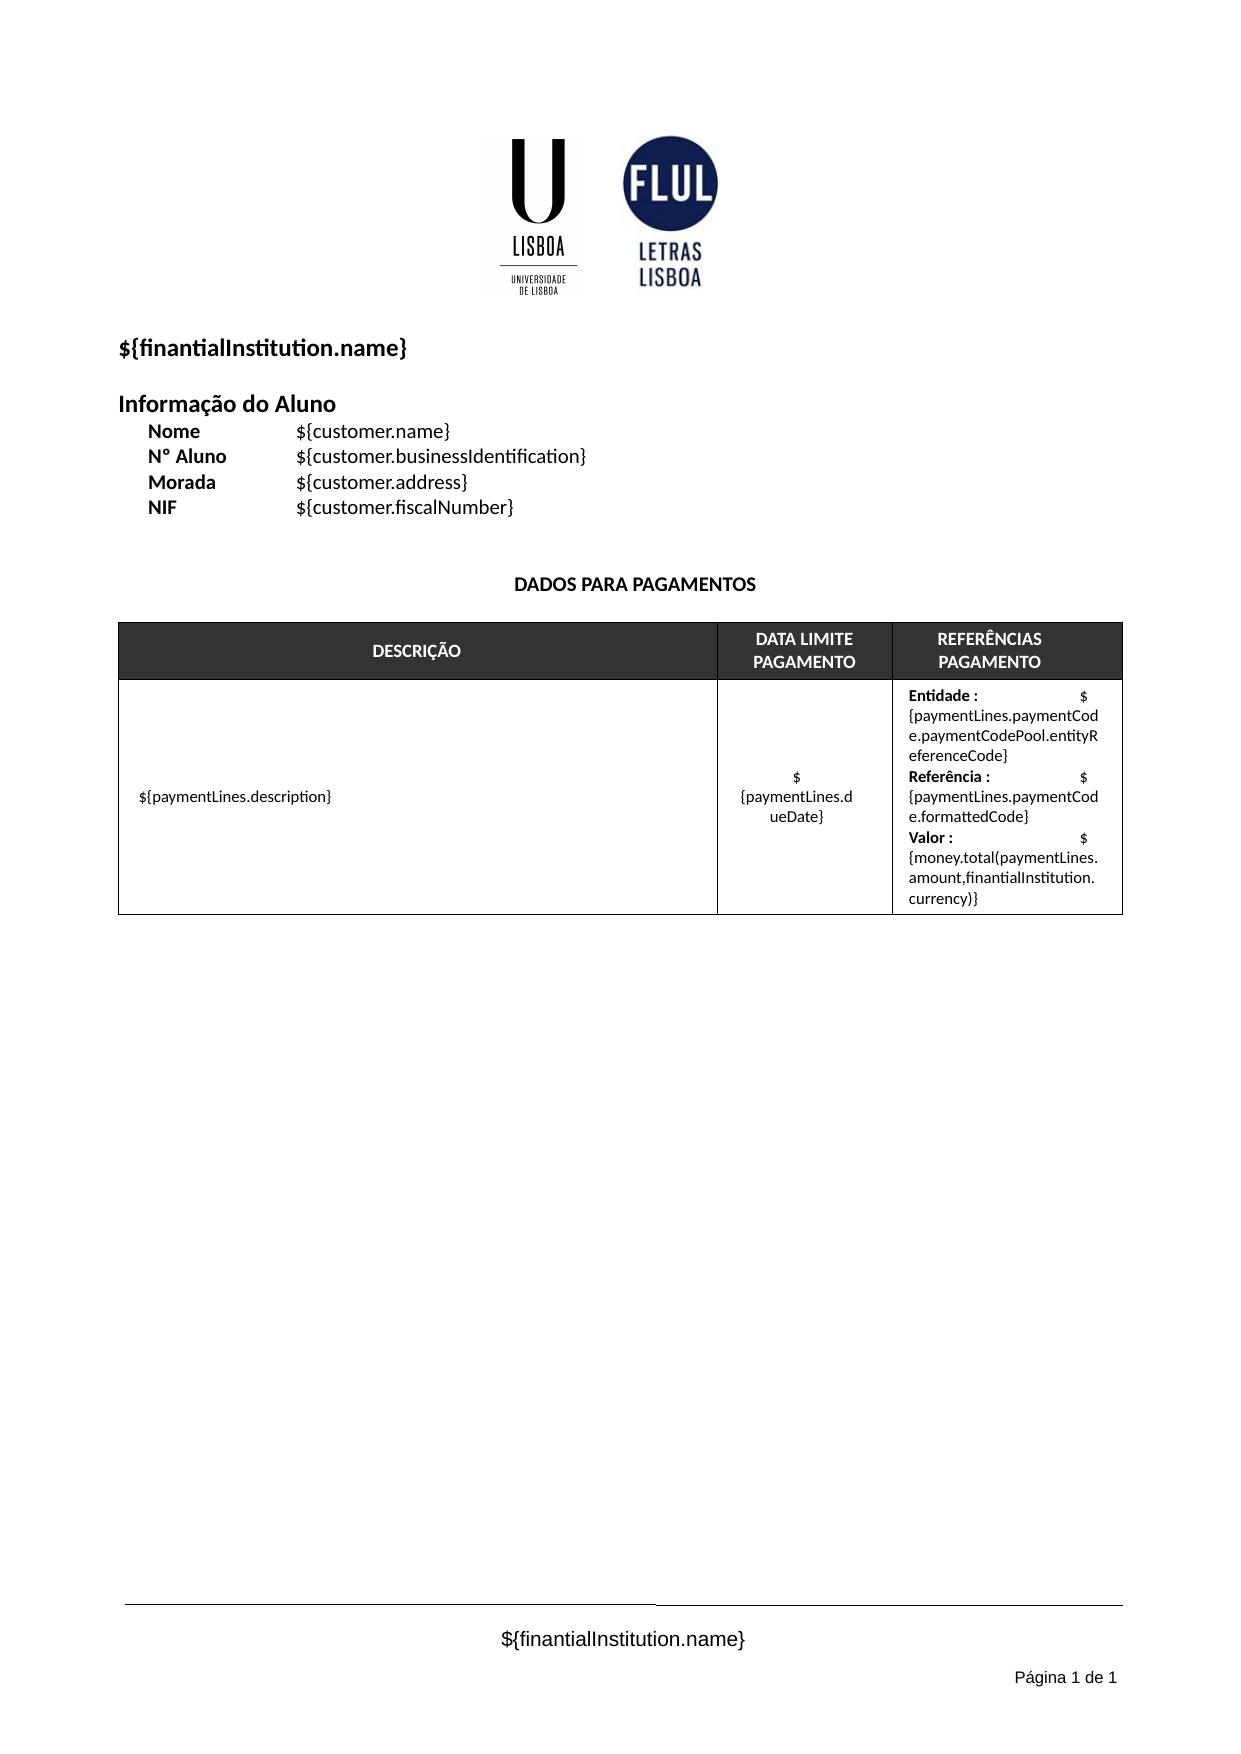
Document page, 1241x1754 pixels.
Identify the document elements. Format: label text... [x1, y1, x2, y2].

table_cell ${paymentLines.dueDate} [718, 680, 892, 914]
text Nº Aluno ${customer.businessIdentification} [148, 444, 1122, 469]
table_header DATA LIMITE PAGAMENTO [718, 623, 892, 679]
table_cell ${paymentLines.description} [119, 680, 717, 914]
table_header DESCRIÇÃO [119, 623, 717, 679]
text NIF ${customer.fiscalNumber} [148, 494, 1122, 520]
table_header REFERÊNCIAS PAGAMENTO [893, 623, 1122, 679]
picture [480, 128, 755, 298]
text Informação do Aluno [118, 388, 1122, 418]
table_cell Entidade : ${paymentLines.paymentCode.paymentCodePool.entityReferenceCode} Referência : ${paymentLines.paymentCode.formattedCode} Valor : ${money.total(paymentLines.amount,finantialInstitution.currency)} [893, 680, 1122, 914]
text ${finantialInstitution.name} [118, 332, 1122, 362]
text Morada ${customer.address} [148, 469, 1122, 494]
text Nome ${customer.name} [148, 418, 1122, 444]
text DADOS PARA PAGAMENTOS [148, 571, 1122, 596]
